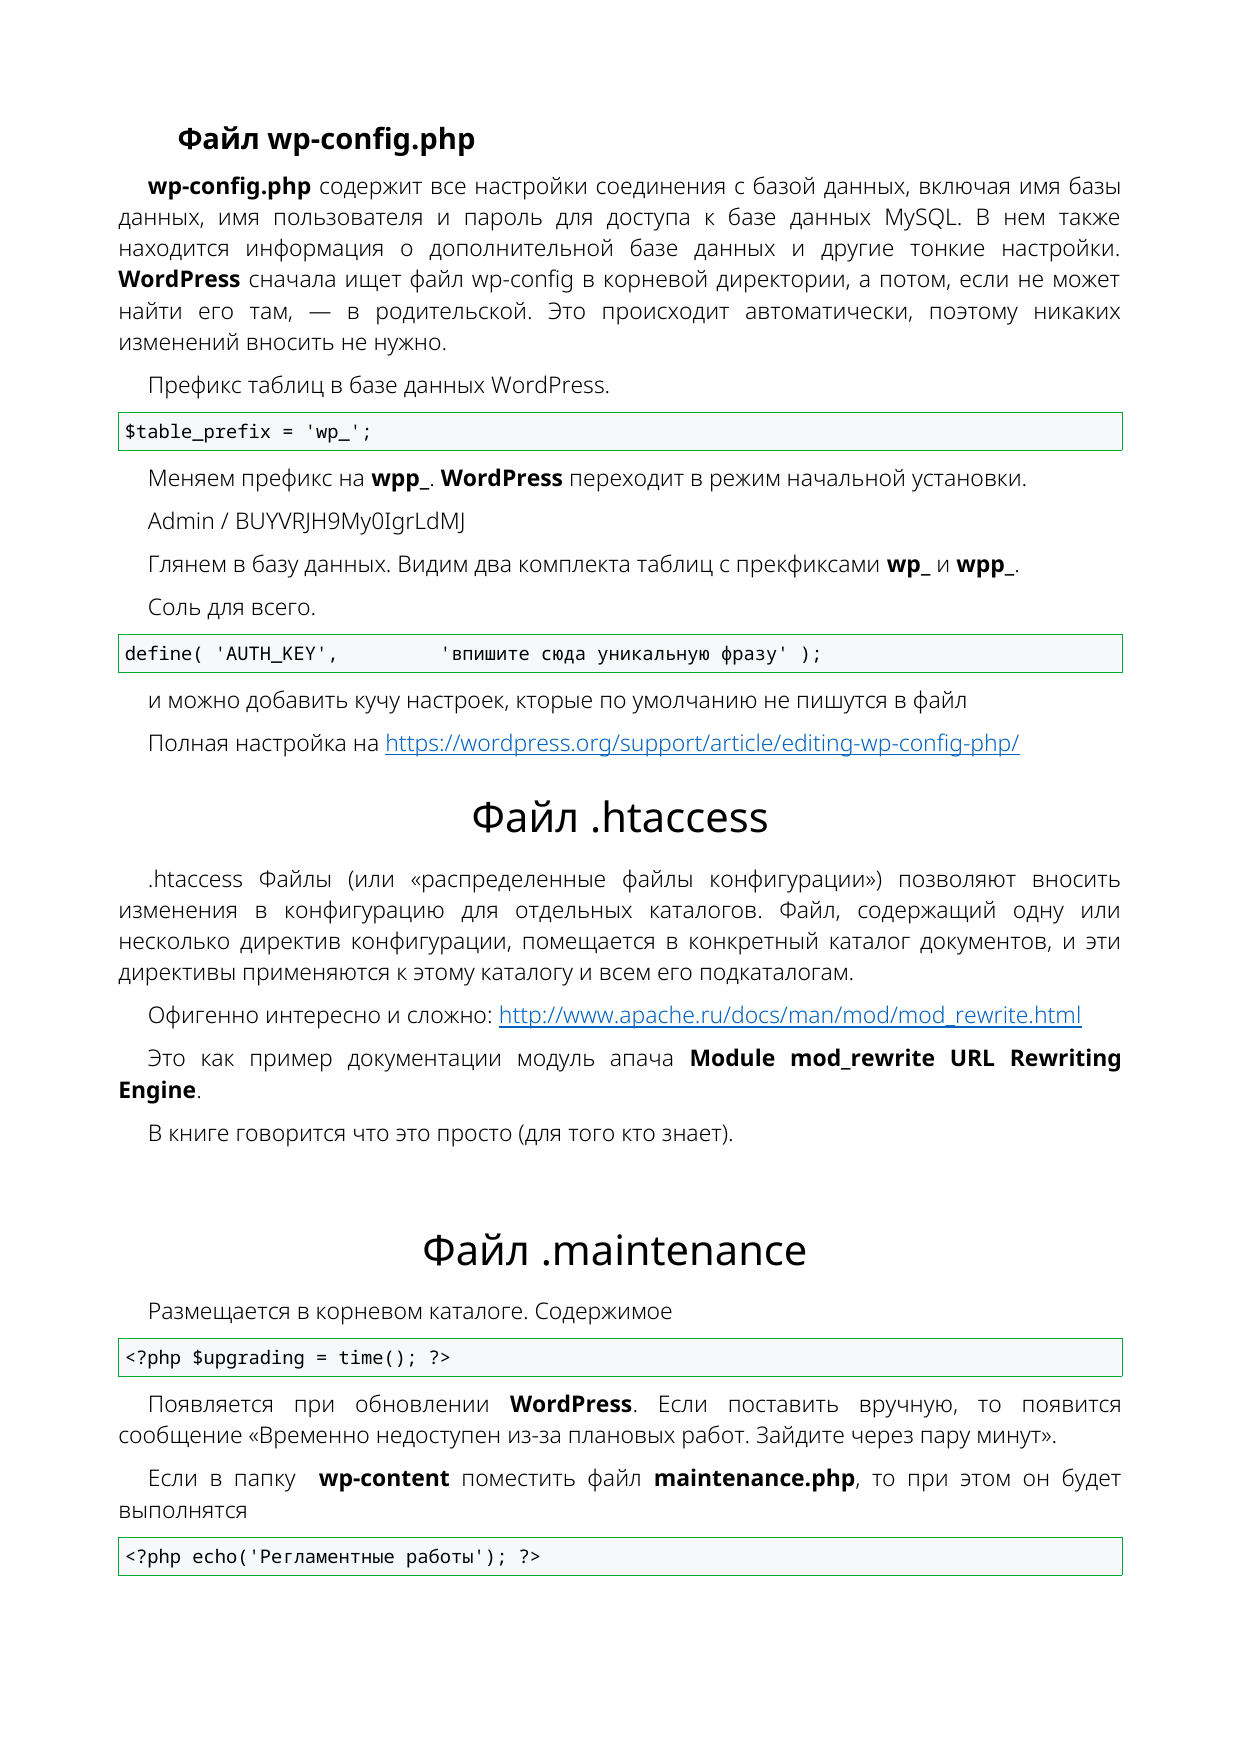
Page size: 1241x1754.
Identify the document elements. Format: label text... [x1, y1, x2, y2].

text Появляется при обновлении WordPress. Если поставить вручную, то появится сообщение «Временно недоступен из-за плановых работ. Зайдите через пару минут». [118, 1388, 1122, 1451]
text и можно добавить кучу настроек, кторые по умолчанию не пишутся в файл [118, 684, 1122, 716]
text $table_prefix = 'wp_'; [119, 413, 1122, 450]
text .htaccess Файлы (или «распределенные файлы конфигурации») позволяют вносить изменения в конфигурацию для отдельных каталогов. Файл, содержащий одну или несколько директив конфигурации, помещается в конкретный каталог документов, и эти директивы применяются к этому каталогу и всем его подкаталогам. [118, 863, 1122, 988]
text Соль для всего. [118, 591, 1122, 622]
text Если в папку wp-content поместить файл maintenance.php, то при этом он будет выполнятся [118, 1462, 1122, 1525]
text Полная настройка на https://wordpress.org/support/article/editing-wp-config-php/ [118, 727, 1122, 759]
text В книге говорится что это просто (для того кто знает). [118, 1117, 1122, 1148]
text Admin / BUYVRJH9My0IgrLdMJ [118, 505, 1122, 536]
text wp-config.php содержит все настройки соединения с базой данных, включая имя базы данных, имя пользователя и пароль для доступа к базе данных MySQL. В нем также находится информация о дополнительной базе данных и другие тонкие настройки. WordPress сначала ищет файл wp-config в корневой директории, а потом, если не может найти его там, — в родительской. Это происходит автоматически, поэтому никаких изменений вносить не нужно. [118, 169, 1122, 357]
subtitle Файл .htaccess [118, 788, 1122, 845]
text Это как пример документации модуль апача Module mod_rewrite URL Rewriting Engine. [118, 1042, 1122, 1105]
text <?php $upgrading = time(); ?> [119, 1339, 1122, 1376]
text define( 'AUTH_KEY', 'впишите сюда уникальную фразу' ); [119, 635, 1122, 672]
subtitle Файл wp-config.php [177, 118, 1122, 158]
text Размещается в корневом каталоге. Содержимое [118, 1295, 1122, 1326]
subtitle Файл .maintenance [118, 1220, 1122, 1277]
text <?php echo('Регламентные работы'); ?> [119, 1538, 1122, 1575]
text Меняем префикс на wpp_. WordPress переходит в режим начальной установки. [118, 462, 1122, 493]
text Префикс таблиц в базе данных WordPress. [118, 369, 1122, 400]
text Глянем в базу данных. Видим два комплекта таблиц с прекфиксами wp_ и wpp_. [118, 548, 1122, 579]
text Офигенно интересно и сложно: http://www.apache.ru/docs/man/mod/mod_rewrite.html [118, 999, 1122, 1031]
